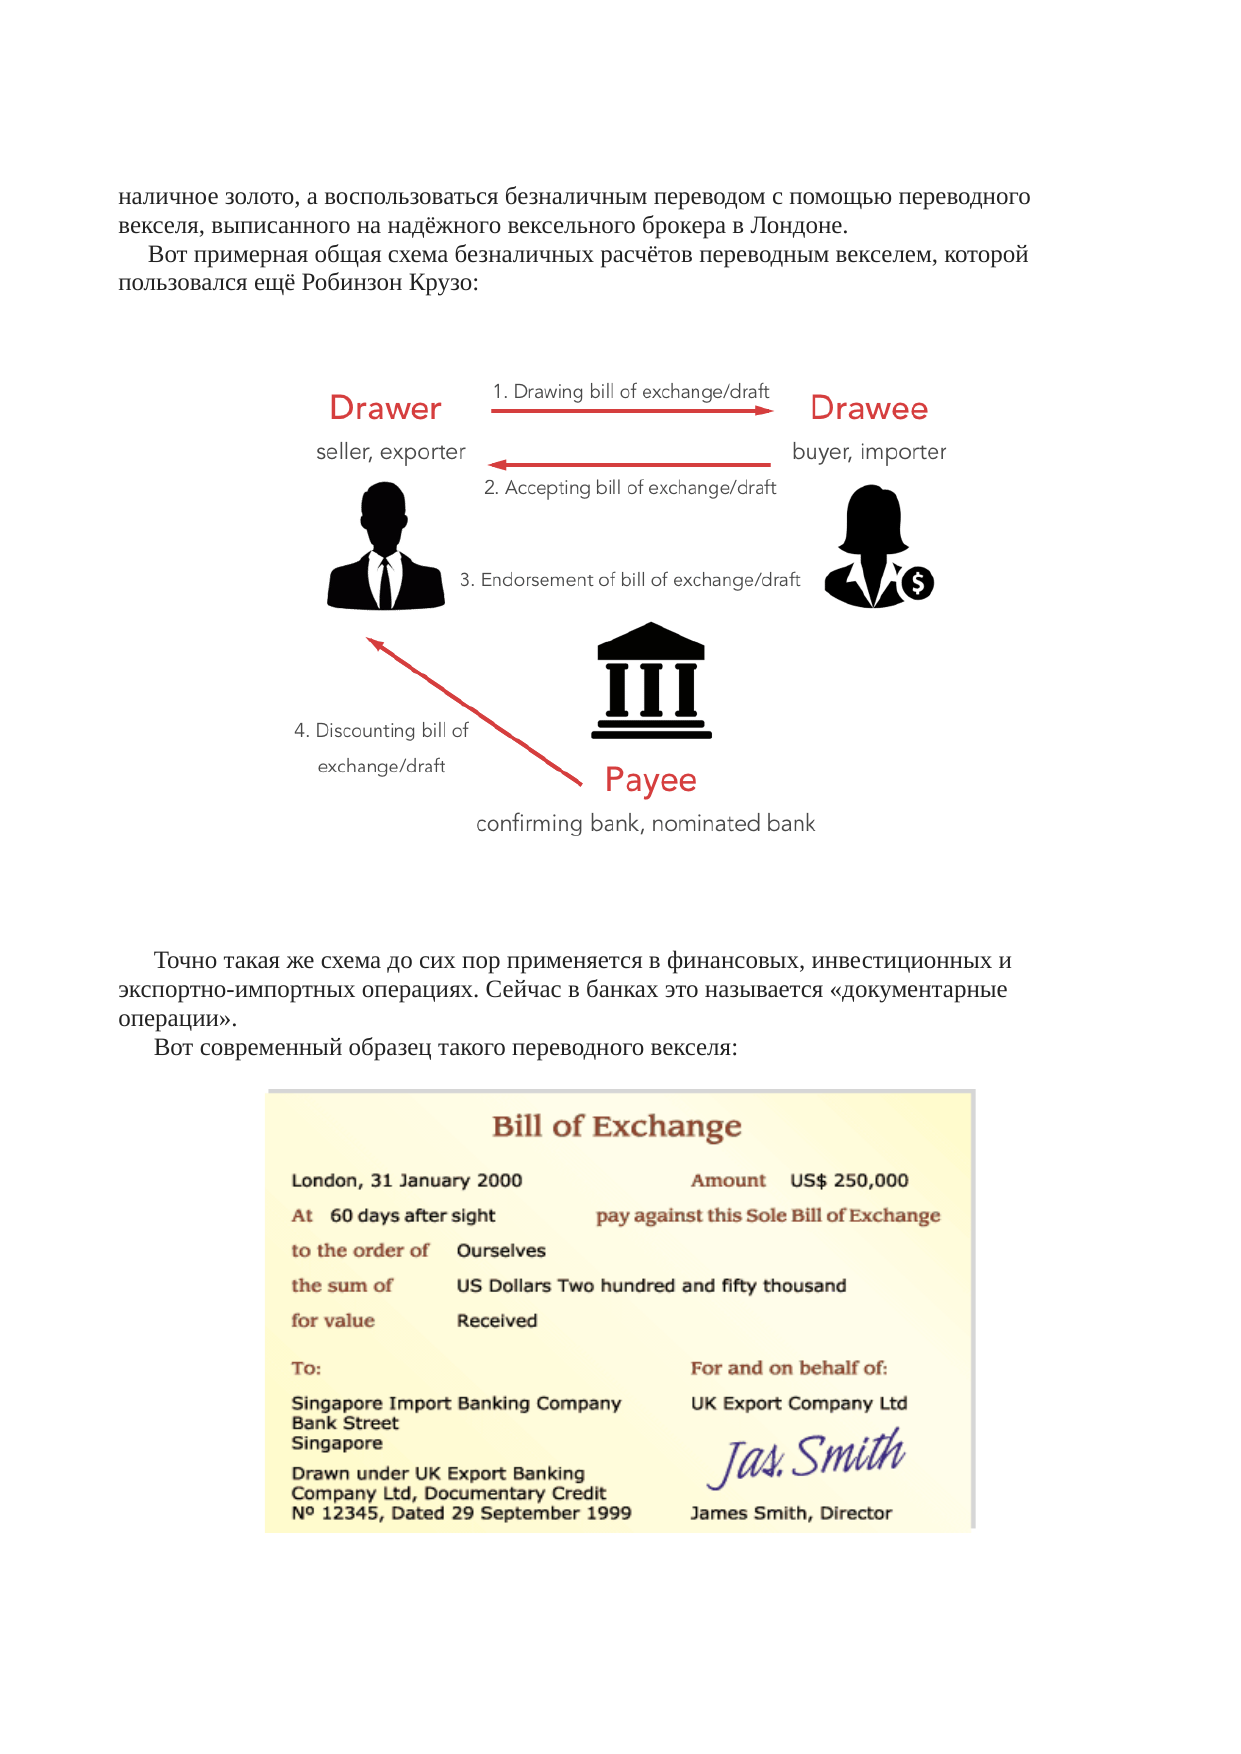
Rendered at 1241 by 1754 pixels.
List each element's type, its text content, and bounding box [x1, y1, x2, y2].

picture [294, 382, 947, 836]
text Точно такая же схема до сих пор применяется в финансовых, инвестиционных и экспортно-импортных операциях. Сейчас в банках это называется «документарные операции». [118, 946, 1122, 1032]
text Вот примерная общая схема безналичных расчётов переводным векселем, которой пользовался ещё Робинзон Крузо: [118, 239, 1122, 296]
picture [264, 1089, 976, 1533]
text наличное золото, а воспользоваться безналичным переводом с помощью переводного векселя, выписанного на надёжного вексельного брокера в Лондоне. [118, 181, 1122, 239]
text Вот современный образец такого переводного векселя: [118, 1032, 1122, 1061]
